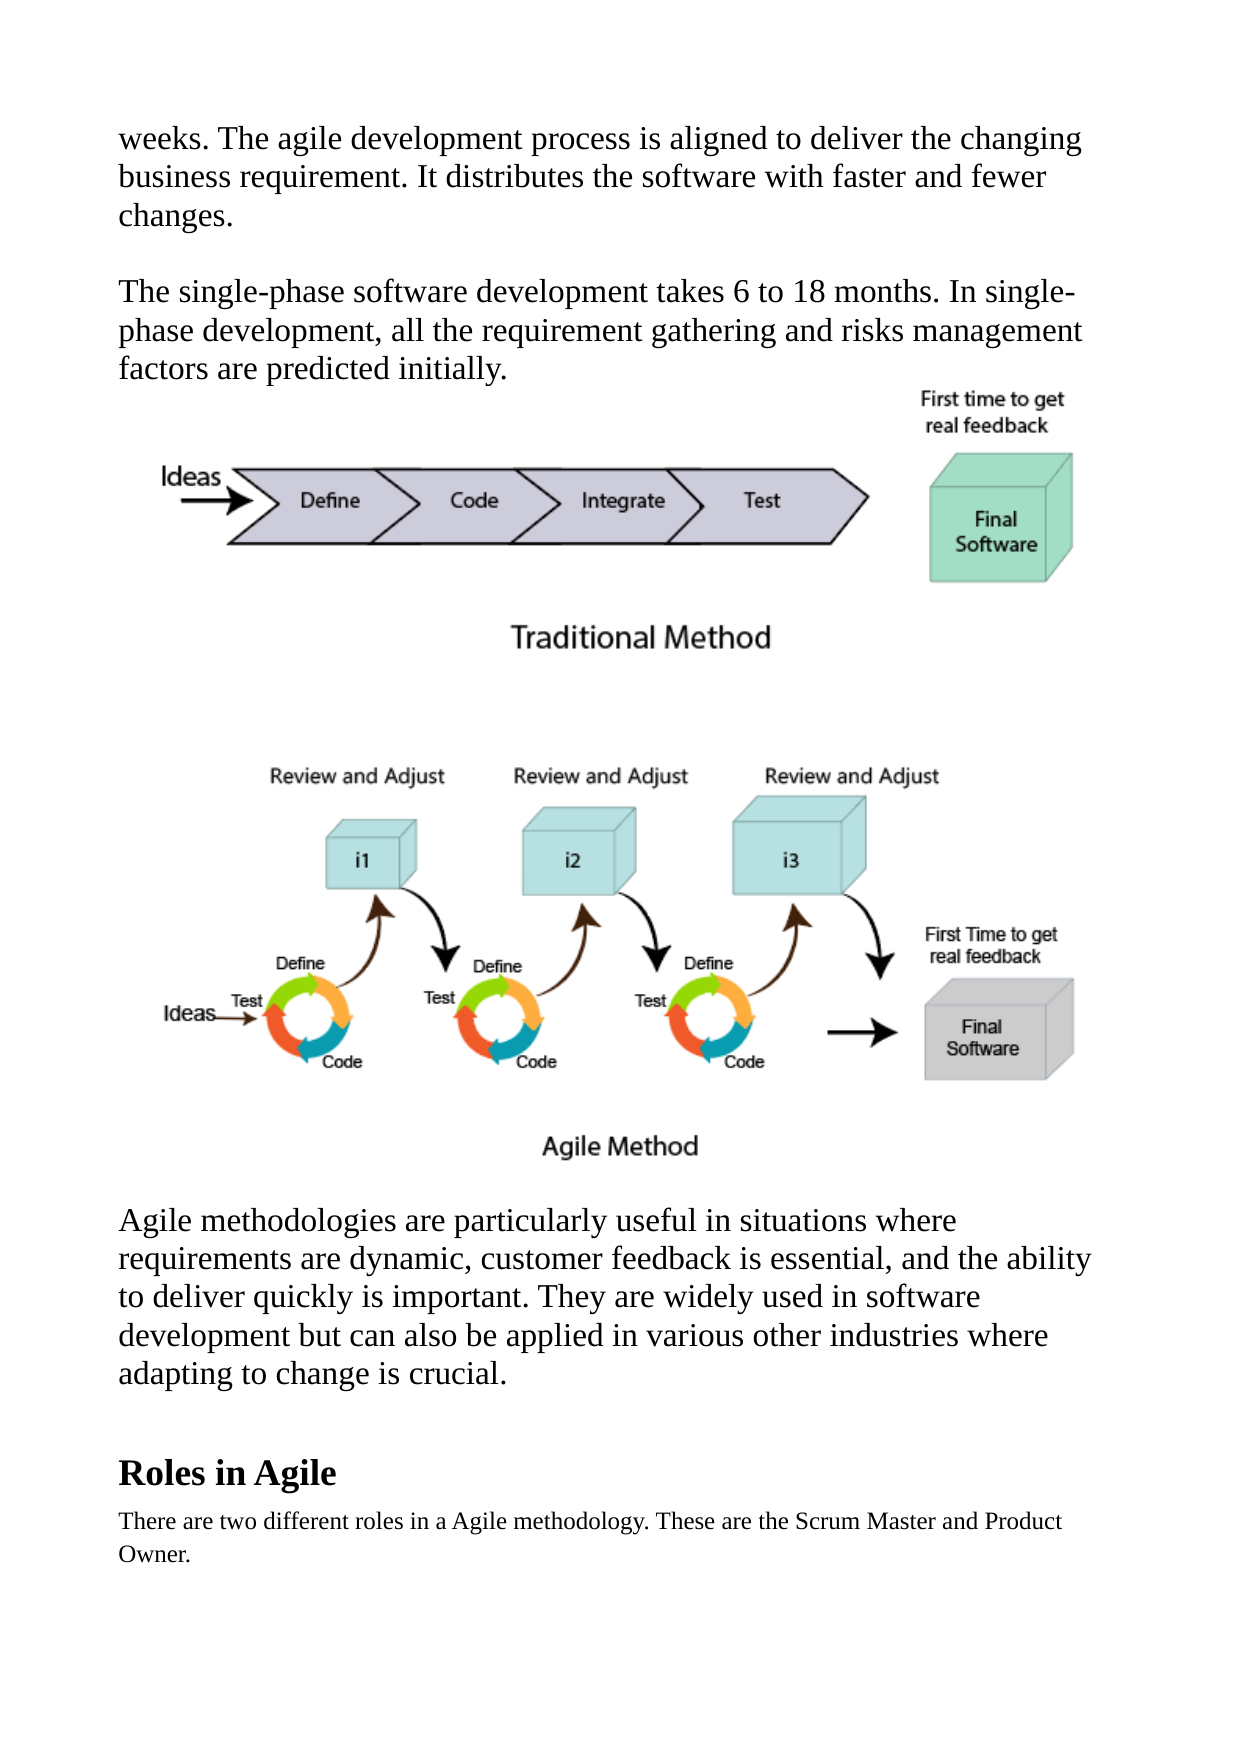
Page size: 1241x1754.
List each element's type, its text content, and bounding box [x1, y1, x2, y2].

text weeks. The agile development process is aligned to deliver the changing business requirement. It distributes the software with faster and fewer changes. [118, 118, 1122, 233]
text The single-phase software development takes 6 to 18 months. In single-phase development, all the requirement gathering and risks management factors are predicted initially. [118, 271, 1122, 386]
subtitle Roles in Agile [118, 1451, 1122, 1494]
text There are two different roles in a Agile methodology. These are the Scrum Master and Product Owner. [118, 1506, 1122, 1568]
text Agile methodologies are particularly useful in situations where requirements are dynamic, customer feedback is essential, and the ability to deliver quickly is important. They are widely used in software development but can also be applied in various other industries where adapting to change is crucial. [118, 1200, 1122, 1391]
picture [155, 386, 1085, 1162]
